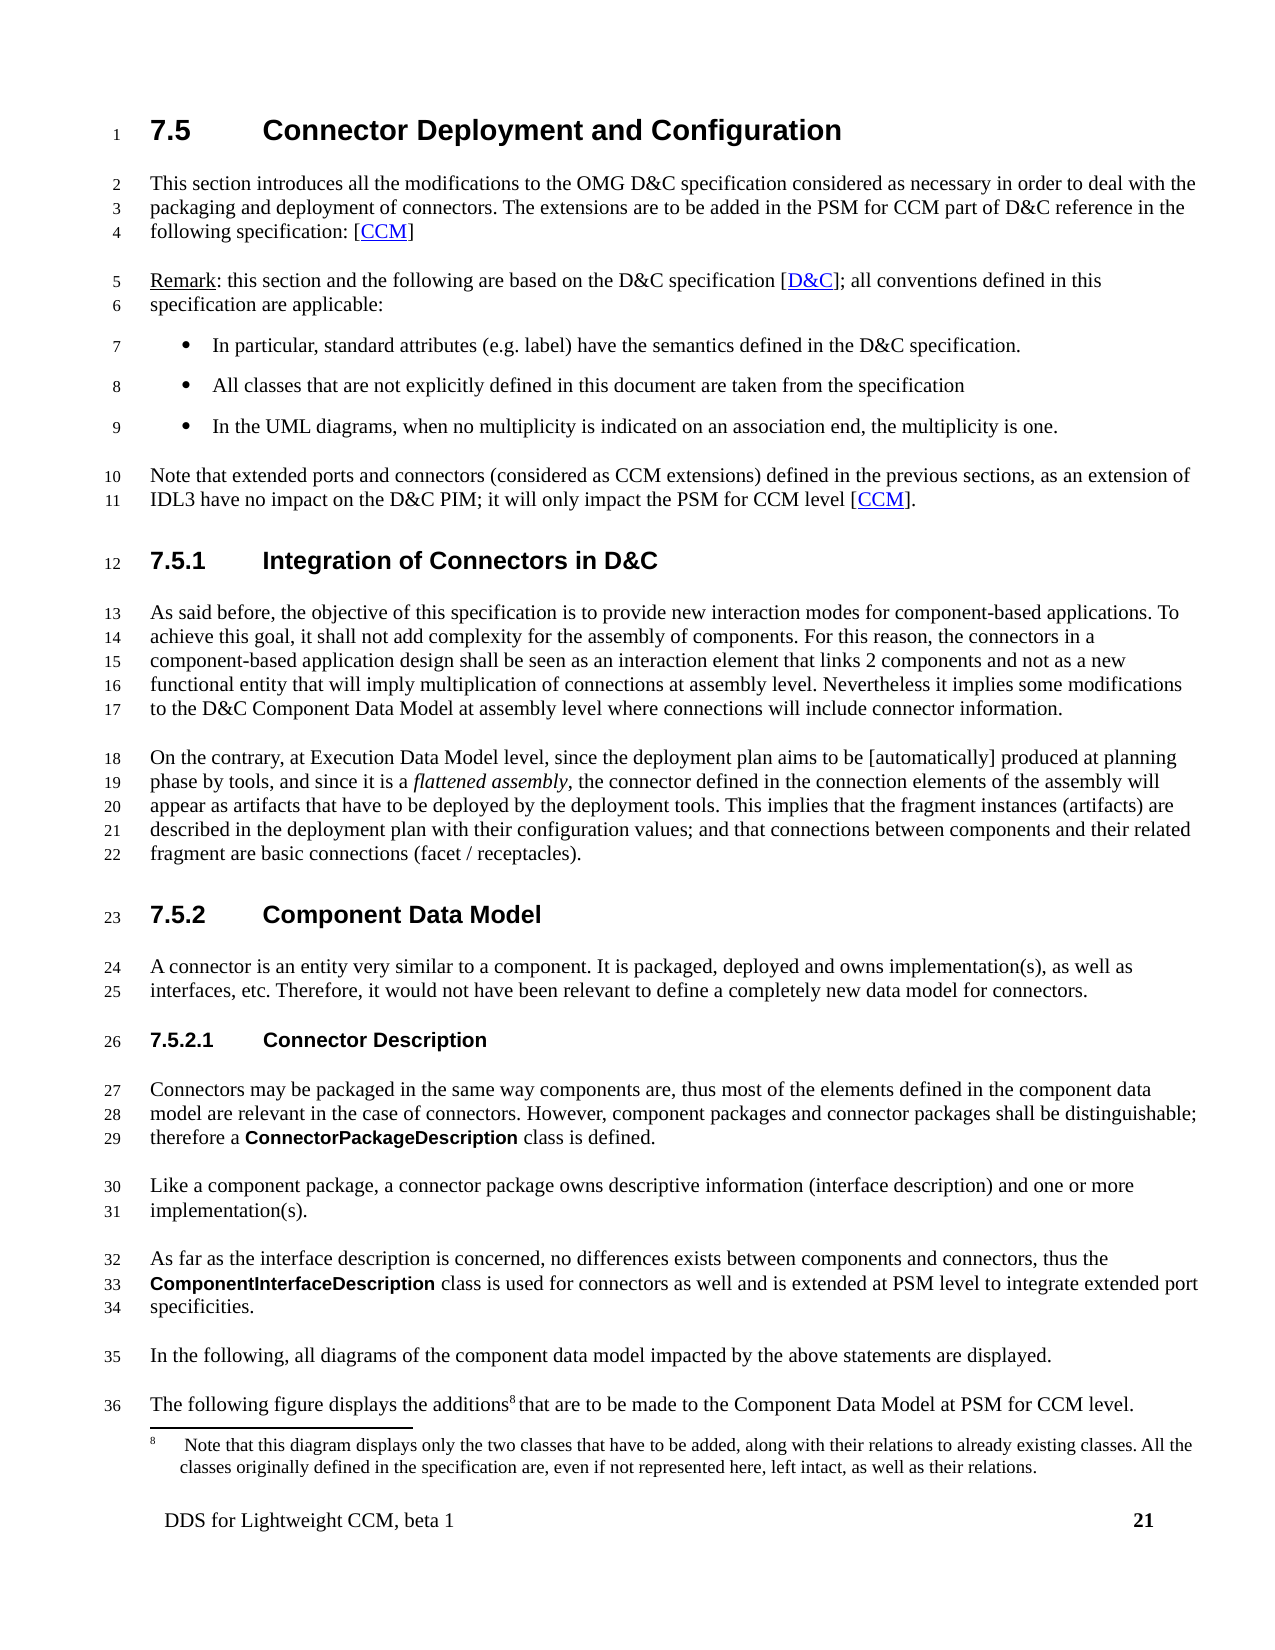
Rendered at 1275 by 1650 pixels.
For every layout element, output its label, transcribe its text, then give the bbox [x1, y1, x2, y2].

text Connectors may be packaged in the same way components are, thus most of the elements defined in the component data model are relevant in the case of connectors. However, component packages and connector packages shall be distinguishable; therefore a ConnectorPackageDescription class is defined. [150, 1076, 1200, 1149]
subtitle Component Data Model [150, 901, 1200, 929]
text As said before, the objective of this specification is to provide new interaction modes for component-based applications. To achieve this goal, it shall not add complexity for the assembly of components. For this reason, the connectors in a component-based application design shall be seen as an interaction element that links 2 components and not as a new functional entity that will imply multiplication of connections at assembly level. Nevertheless it implies some modifications to the D&C Component Data Model at assembly level where connections will include connector information. [150, 600, 1200, 720]
subtitle Integration of Connectors in D&C [150, 546, 1200, 575]
subtitle Connector Description [150, 1028, 1200, 1052]
text Remark: this section and the following are based on the D&C specification [D&C]; all conventions defined in this specification are applicable: [150, 268, 1200, 316]
text Note that this diagram displays only the two classes that have to be added, along with their relations to already existing classes. All the classes originally defined in the specification are, even if not represented here, left intact, as well as their relations. [150, 1434, 1200, 1477]
list All classes that are not explicitly defined in this document are taken from the specification [182, 373, 1200, 397]
text Like a component package, a connector package owns descriptive information (interface description) and one or more implementation(s). [150, 1173, 1200, 1222]
text A connector is an entity very similar to a component. It is packaged, deployed and owns implementation(s), as well as interfaces, etc. Therefore, it would not have been relevant to define a completely new data model for connectors. [150, 954, 1200, 1002]
text Note that extended ports and connectors (considered as CCM extensions) defined in the previous sections, as an extension of IDL3 have no impact on the D&C PIM; it will only impact the PSM for CCM level [CCM]. [150, 463, 1200, 511]
subtitle Connector Deployment and Configuration [150, 112, 1200, 146]
list In the UML diagrams, when no multiplicity is indicated on an association end, the multiplicity is one. [182, 414, 1200, 438]
text As far as the interface description is concerned, no differences exists between components and connectors, thus the ComponentInterfaceDescription class is used for connectors as well and is extended at PSM level to integrate extended port specificities. [150, 1246, 1200, 1318]
list In particular, standard attributes (e.g. label) have the semantics defined in the D&C specification. [182, 332, 1200, 357]
text In the following, all diagrams of the component data model impacted by the above statements are displayed. [150, 1343, 1200, 1367]
text This section introduces all the modifications to the OMG D&C specification considered as necessary in order to deal with the packaging and deployment of connectors. The extensions are to be added in the PSM for CCM part of D&C reference in the following specification: [CCM] [150, 171, 1200, 243]
text On the contrary, at Execution Data Model level, since the deployment plan aims to be [automatically] produced at planning phase by tools, and since it is a flattened assembly, the connector defined in the connection elements of the assembly will appear as artifacts that have to be deployed by the deployment tools. This implies that the fragment instances (artifacts) are described in the deployment plan with their configuration values; and that connections between components and their related fragment are basic connections (facet / receptacles). [150, 745, 1200, 865]
text The following figure displays the additions that are to be made to the Component Data Model at PSM for CCM level. [150, 1392, 1200, 1416]
